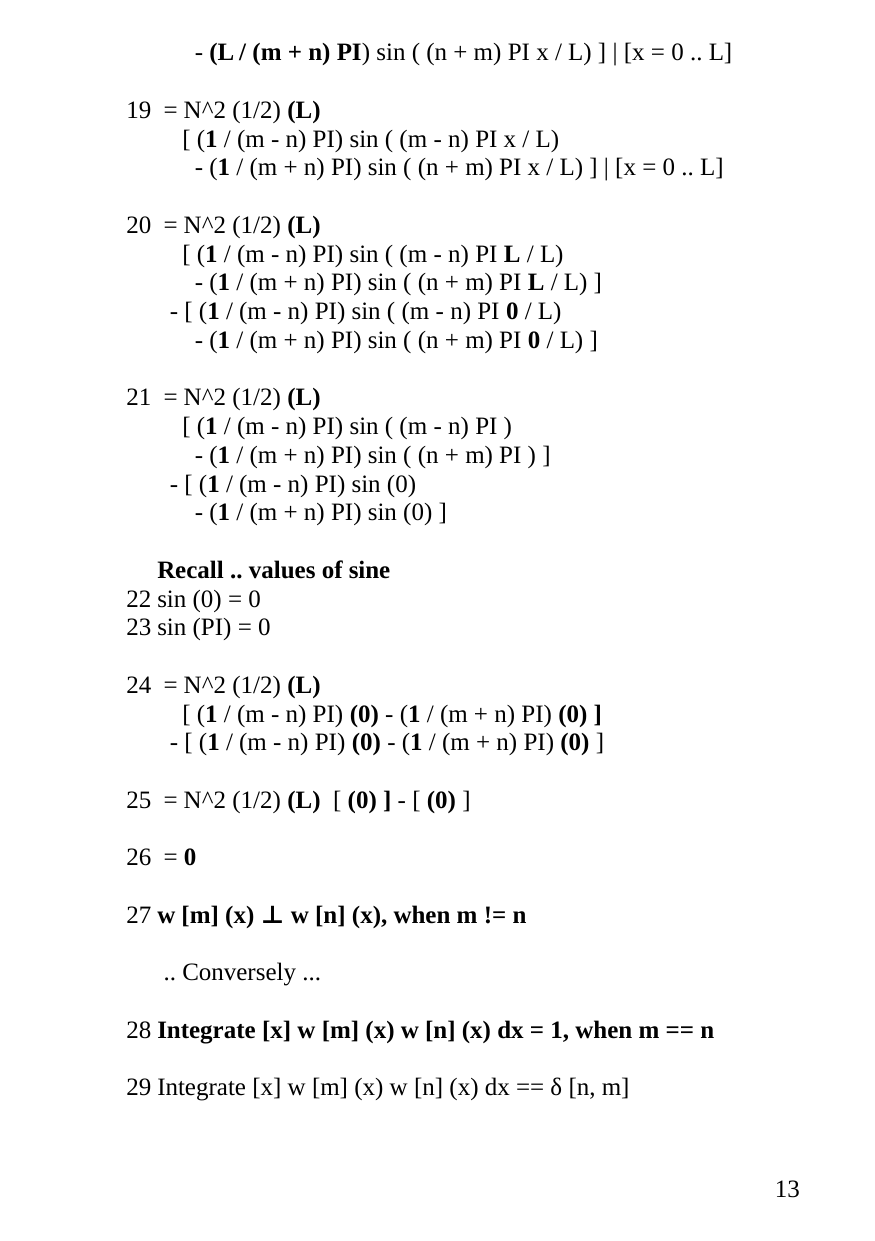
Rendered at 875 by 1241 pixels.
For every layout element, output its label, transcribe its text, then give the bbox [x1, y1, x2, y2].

table_cell [109, 756, 154, 785]
table_cell [109, 354, 154, 382]
table_cell [154, 526, 793, 555]
table_cell [154, 871, 793, 900]
table_cell 19 [109, 95, 154, 181]
table_cell 22 [109, 584, 154, 612]
table_cell 28 [109, 1015, 154, 1044]
table_cell 27 [109, 900, 154, 929]
table_cell Recall .. values of sine [154, 555, 793, 584]
table_cell sin (PI) = 0 [154, 613, 793, 641]
table_cell Integrate [x] w [m] (x) w [n] (x) dx == δ [n, m] [154, 1073, 793, 1101]
table_cell [109, 66, 154, 95]
table_cell Integrate [x] w [m] (x) w [n] (x) dx = 1, when m == n [154, 1015, 793, 1044]
table_cell [109, 1044, 154, 1072]
table_cell [154, 181, 793, 210]
table_cell 26 [109, 843, 154, 871]
table_cell = N^2 (1/2) (L) [ (1 / (m - n) PI) sin ( (m - n) PI ) - (1 / (m + n) PI) sin ( (n + m) PI ) ] - [ (1 / (m - n) PI) sin (0) - (1 / (m + n) PI) sin (0) ] [154, 383, 793, 526]
table_cell = N^2 (1/2) (L) [ (1 / (m - n) PI) sin ( (m - n) PI x / L) - (1 / (m + n) PI) sin ( (n + m) PI x / L) ] | [x = 0 .. L] [154, 95, 793, 181]
table_cell w [m] (x) ⊥ w [n] (x), when m != n [154, 900, 793, 929]
table_cell 23 [109, 613, 154, 641]
table_cell [154, 641, 793, 670]
table_cell = N^2 (1/2) (L) [ (1 / (m - n) PI) sin ( (m - n) PI L / L) - (1 / (m + n) PI) sin ( (n + m) PI L / L) ] - [ (1 / (m - n) PI) sin ( (m - n) PI 0 / L) - (1 / (m + n) PI) sin ( (n + m) PI 0 / L) ] [154, 210, 793, 354]
table_cell [109, 38, 154, 66]
table_cell [109, 814, 154, 842]
table_cell 21 [109, 383, 154, 526]
table_cell = N^2 (1/2) (L) [ (0) ] - [ (0) ] [154, 785, 793, 814]
table_cell [154, 1044, 793, 1072]
table_cell [154, 1101, 793, 1130]
table_cell [109, 958, 154, 986]
table_cell [109, 986, 154, 1015]
table_cell [154, 929, 793, 957]
table_cell [109, 641, 154, 670]
table_cell [154, 814, 793, 842]
table_cell [109, 871, 154, 900]
table_cell [109, 526, 154, 555]
table_cell [154, 756, 793, 785]
table_cell [109, 1101, 154, 1130]
table_cell [154, 354, 793, 382]
table_cell [109, 555, 154, 584]
table_cell - (L / (m + n) PI) sin ( (n + m) PI x / L) ] | [x = 0 .. L] [154, 38, 793, 66]
table_cell 24 [109, 670, 154, 756]
table_cell 20 [109, 210, 154, 354]
table_cell 25 [109, 785, 154, 814]
table_cell 29 [109, 1073, 154, 1101]
table_cell = 0 [154, 843, 793, 871]
table_cell sin (0) = 0 [154, 584, 793, 612]
table_cell .. Conversely ... [154, 958, 793, 986]
table_cell = N^2 (1/2) (L) [ (1 / (m - n) PI) (0) - (1 / (m + n) PI) (0) ] - [ (1 / (m - n) PI) (0) - (1 / (m + n) PI) (0) ] [154, 670, 793, 756]
table_cell [109, 929, 154, 957]
table_cell [154, 66, 793, 95]
table_cell [109, 181, 154, 210]
table_cell [154, 986, 793, 1015]
